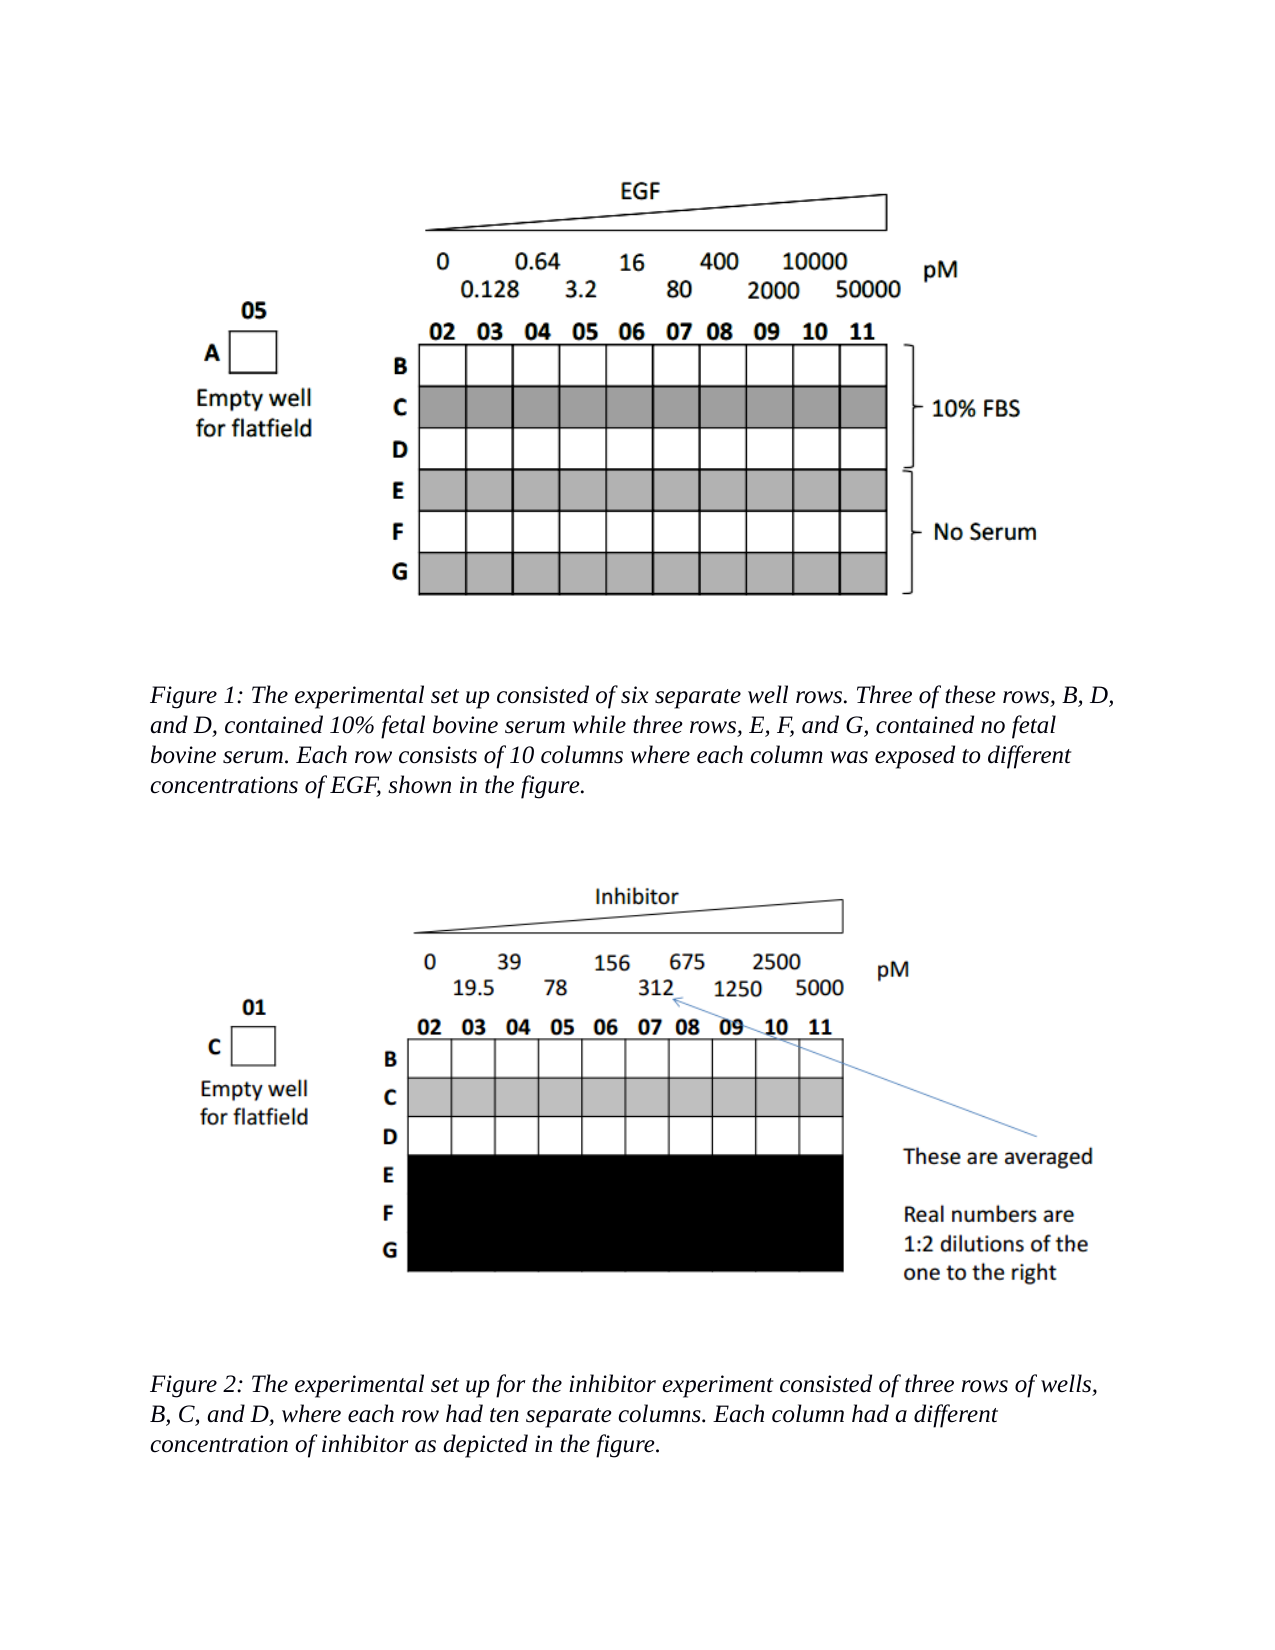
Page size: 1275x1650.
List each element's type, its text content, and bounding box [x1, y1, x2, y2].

picture [150, 861, 1125, 1339]
text Figure 2: The experimental set up for the inhibitor experiment consisted of three rows of wells, B, C, and D, where each row had ten separate columns. Each column had a different concentration of inhibitor as depicted in the figure. [150, 1369, 1125, 1458]
text Figure 1: The experimental set up consisted of six separate well rows. Three of these rows, B, D, and D, contained 10% fetal bovine serum while three rows, E, F, and G, contained no fetal bovine serum. Each row consists of 10 columns where each column was exposed to different concentrations of EGF, shown in the figure. [150, 680, 1125, 799]
picture [150, 150, 1125, 650]
